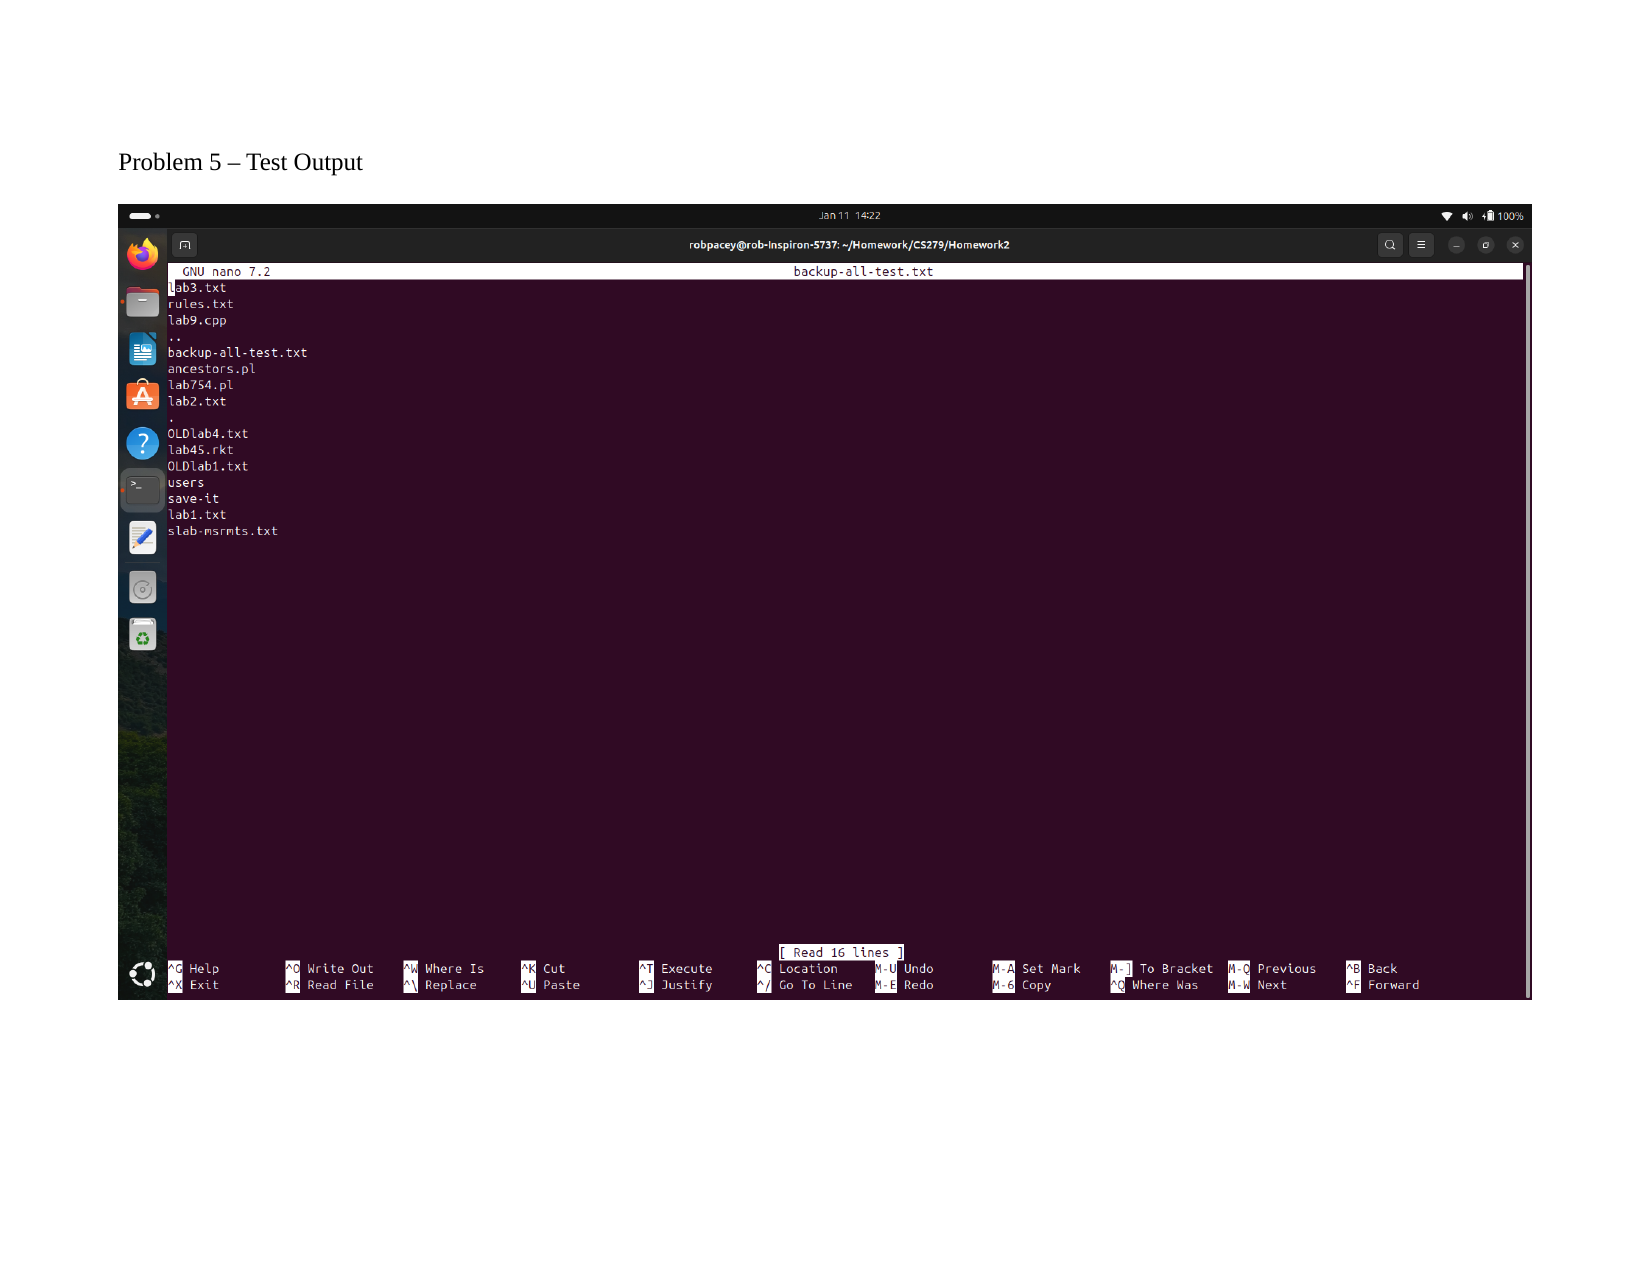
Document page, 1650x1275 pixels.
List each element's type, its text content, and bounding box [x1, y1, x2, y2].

text Problem 5 – Test Output [118, 147, 1532, 176]
picture [118, 204, 1532, 1000]
